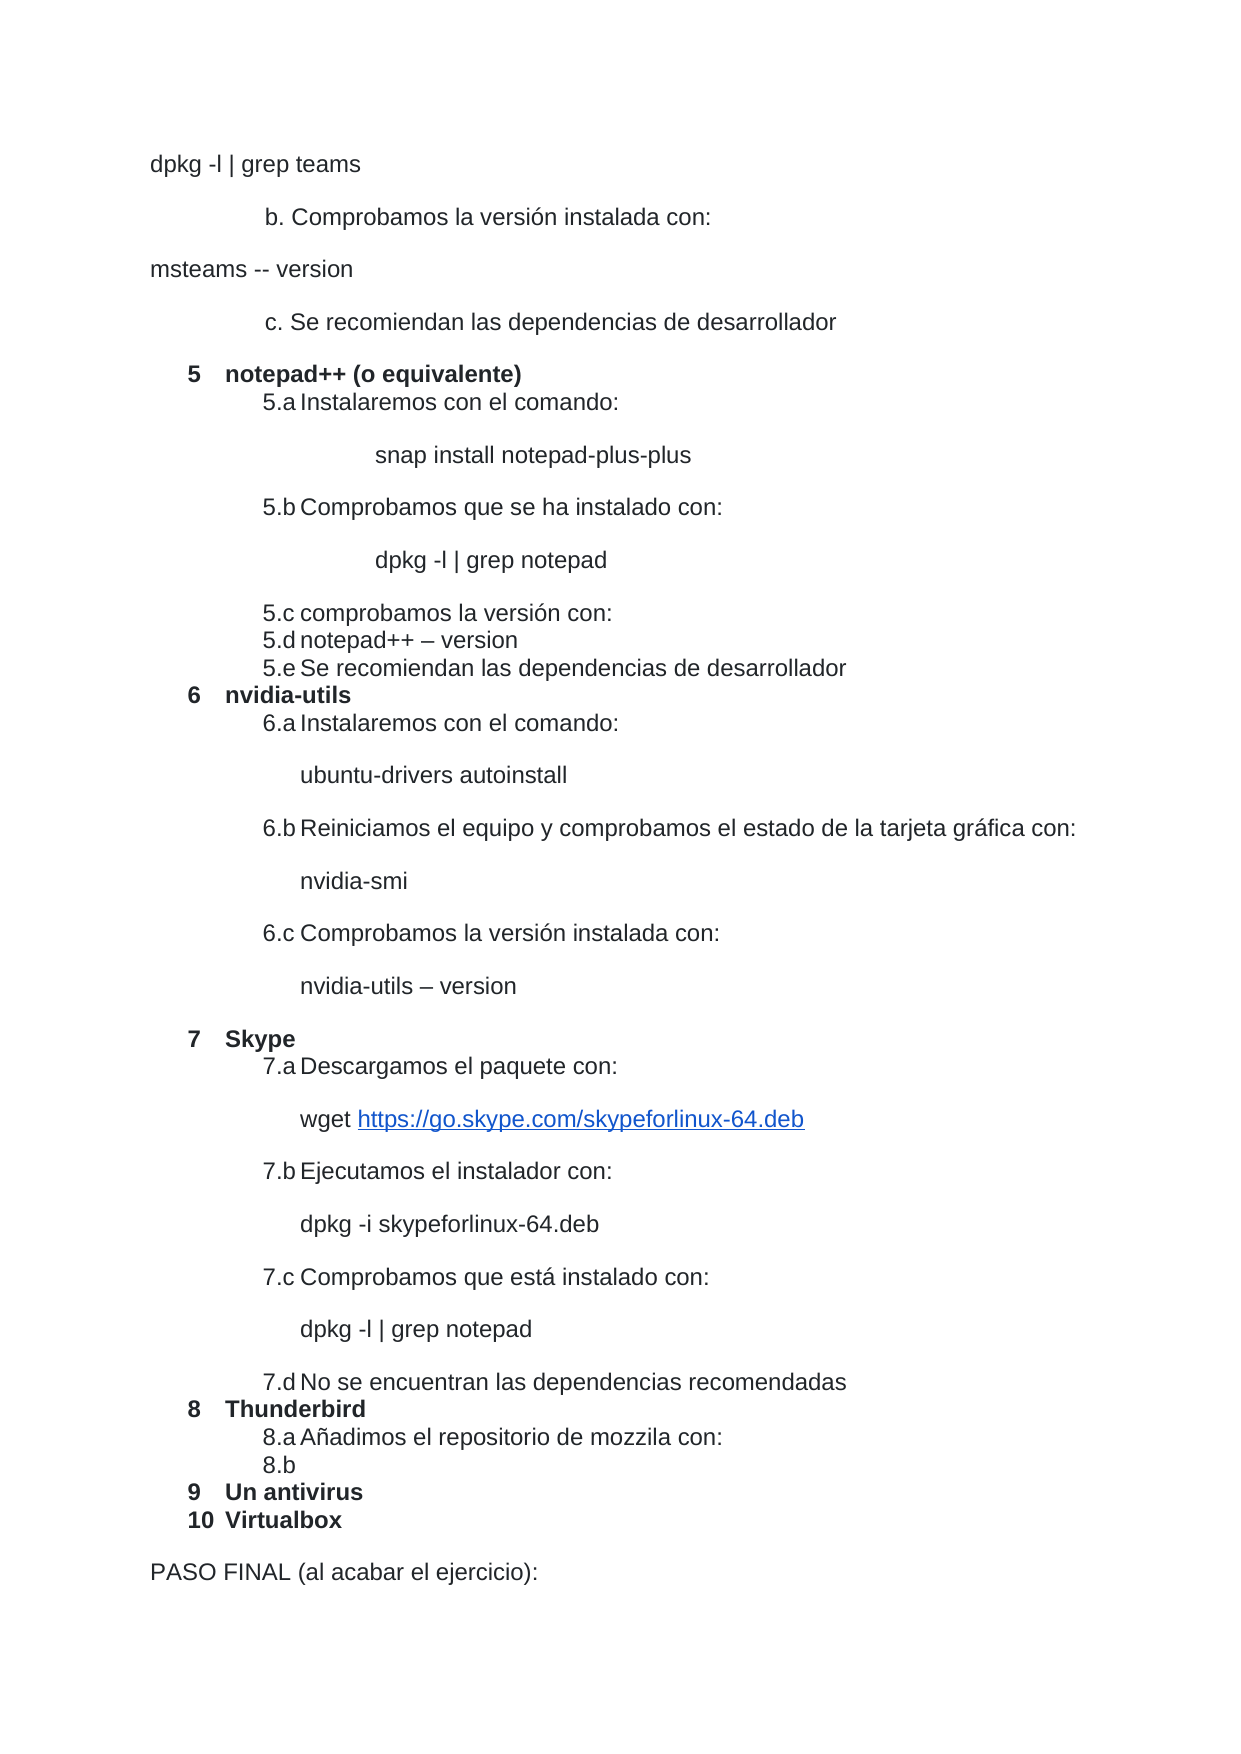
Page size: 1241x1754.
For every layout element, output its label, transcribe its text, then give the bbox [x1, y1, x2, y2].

text snap install notepad-plus-plus [375, 441, 1090, 468]
list Instalaremos con el comando: [262, 709, 1090, 736]
list Reiniciamos el equipo y comprobamos el estado de la tarjeta gráfica con: [262, 814, 1090, 842]
list Comprobamos que se ha instalado con: [262, 493, 1090, 521]
list Un antivirus [187, 1478, 1090, 1506]
list comprobamos la versión con: [262, 598, 1090, 626]
text PASO FINAL (al acabar el ejercicio): [150, 1558, 1090, 1586]
text c. Se recomiendan las dependencias de desarrollador [150, 308, 1090, 335]
text wget https://go.skype.com/skypeforlinux-64.deb [300, 1105, 1090, 1132]
list Se recomiendan las dependencias de desarrollador [262, 654, 1090, 681]
text nvidia-smi [300, 867, 1090, 894]
list Instalaremos con el comando: [262, 388, 1090, 416]
text dpkg -l | grep teams [150, 150, 1090, 178]
text dpkg -l | grep notepad [375, 546, 1090, 573]
list Comprobamos la versión instalada con: [262, 919, 1090, 947]
text ubuntu-drivers autoinstall [300, 761, 1090, 789]
text dpkg -i skypeforlinux-64.deb [300, 1210, 1090, 1237]
list Virtualbox [187, 1506, 1090, 1533]
text dpkg -l | grep notepad [300, 1315, 1090, 1343]
text msteams -- version [150, 255, 1090, 283]
list Descargamos el paquete con: [262, 1052, 1090, 1080]
list Añadimos el repositorio de mozzila con: [262, 1423, 1090, 1451]
list Ejecutamos el instalador con: [262, 1157, 1090, 1185]
text nvidia-utils – version [300, 972, 1090, 999]
list notepad++ – version [262, 626, 1090, 654]
list No se encuentran las dependencias recomendadas [262, 1368, 1090, 1395]
list Skype [187, 1024, 1090, 1052]
list Comprobamos que está instalado con: [262, 1262, 1090, 1290]
list nvidia-utils [187, 681, 1090, 709]
text b. Comprobamos la versión instalada con: [225, 203, 1090, 230]
list notepad++ (o equivalente) [187, 360, 1090, 388]
list Thunderbird [187, 1395, 1090, 1423]
